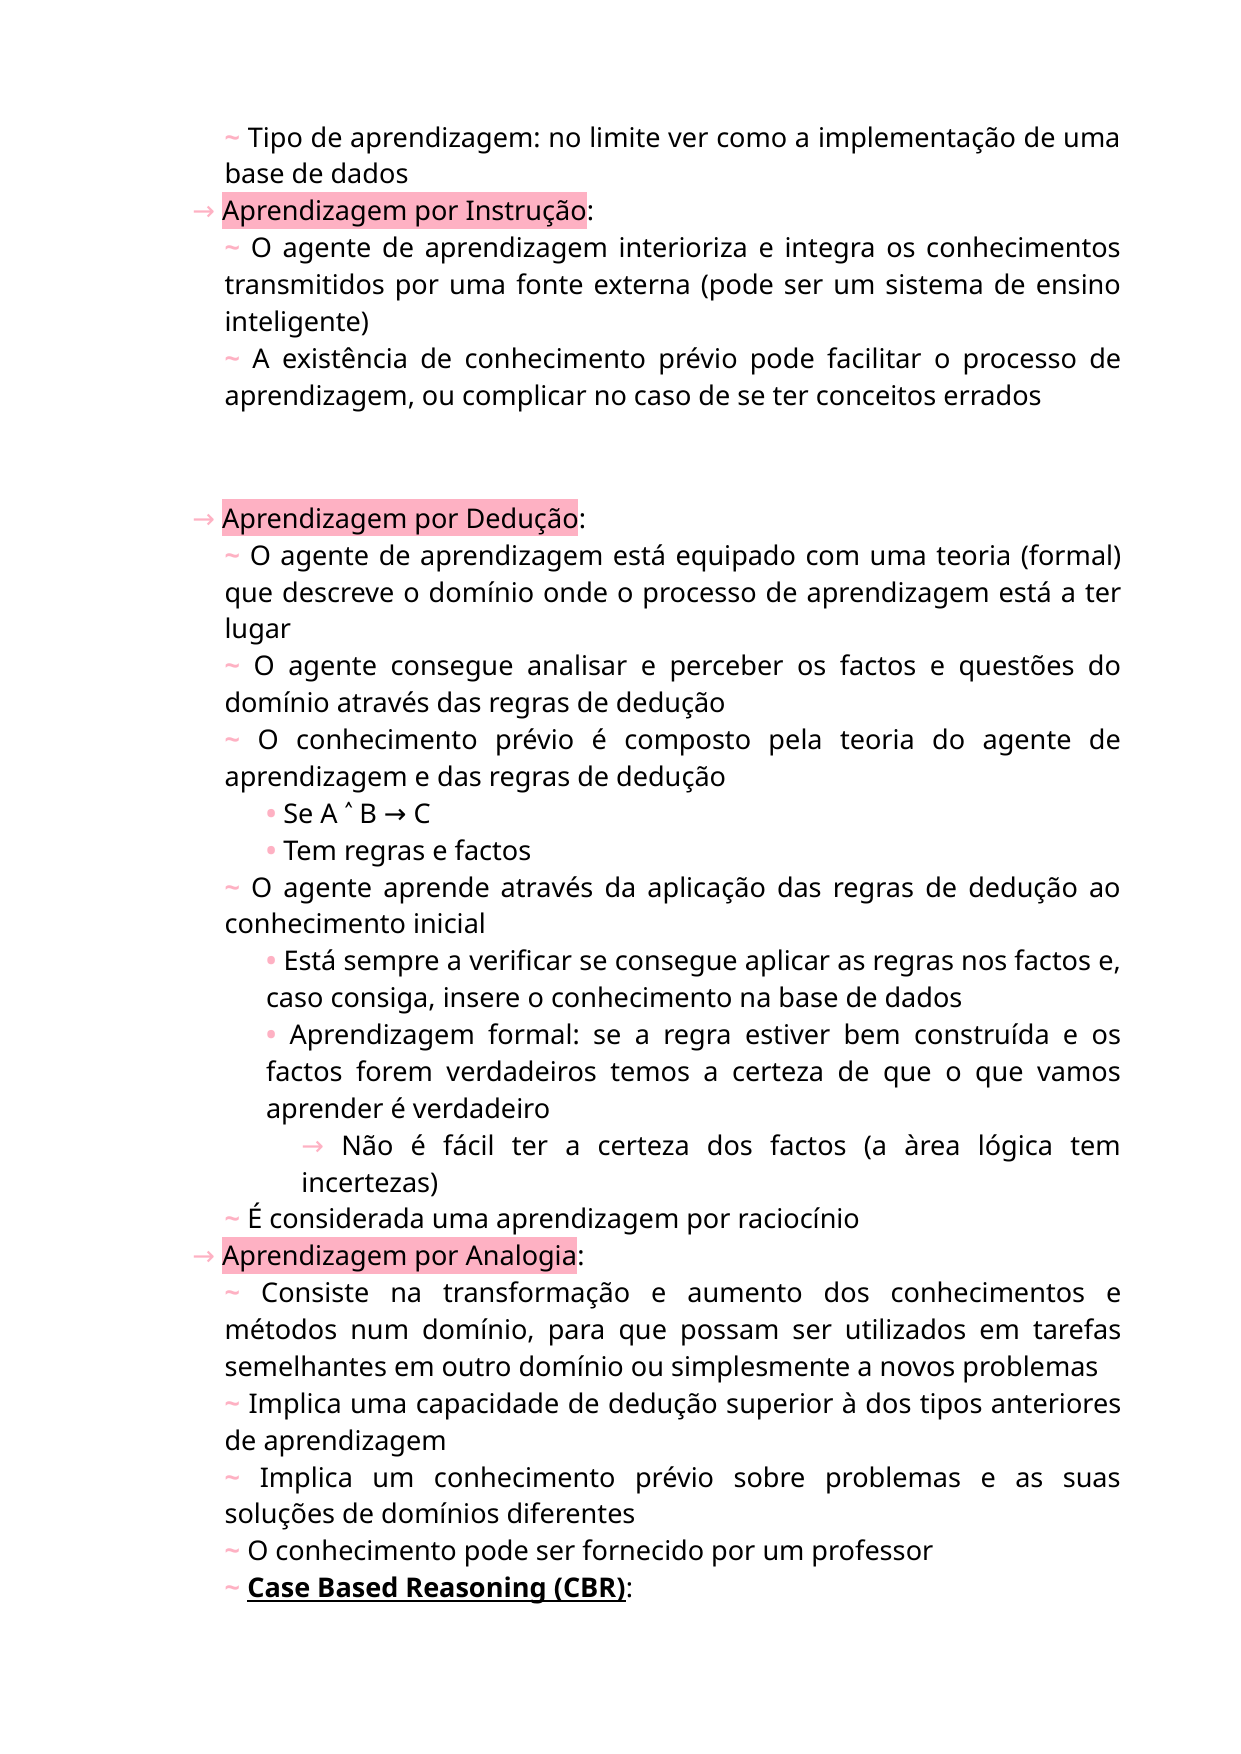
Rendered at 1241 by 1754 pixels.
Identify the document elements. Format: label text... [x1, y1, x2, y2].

text → Aprendizagem por Instrução: [192, 192, 1122, 229]
text ~ O agente consegue analisar e perceber os factos e questões do domínio através das regras de dedução [224, 647, 1122, 721]
text • Se A ˄ B → C [266, 794, 1122, 831]
text ~ O agente de aprendizagem interioriza e integra os conhecimentos transmitidos por uma fonte externa (pode ser um sistema de ensino inteligente) [224, 229, 1122, 339]
text → Não é fácil ter a certeza dos factos (a àrea lógica tem incertezas) [301, 1126, 1122, 1200]
text • Aprendizagem formal: se a regra estiver bem construída e os factos forem verdadeiros temos a certeza de que o que vamos aprender é verdadeiro [266, 1016, 1122, 1126]
text • Está sempre a verificar se consegue aplicar as regras nos factos e, caso consiga, insere o conhecimento na base de dados [266, 942, 1122, 1016]
text ~ Case Based Reasoning (CBR): [224, 1569, 1122, 1606]
text ~ O agente de aprendizagem está equipado com uma teoria (formal) que descreve o domínio onde o processo de aprendizagem está a ter lugar [224, 536, 1122, 647]
text → Aprendizagem por Analogia: [192, 1237, 1122, 1274]
text ~ O conhecimento pode ser fornecido por um professor [224, 1532, 1122, 1569]
text → Aprendizagem por Dedução: [192, 499, 1122, 536]
text ~ Implica uma capacidade de dedução superior à dos tipos anteriores de aprendizagem [224, 1384, 1122, 1458]
text ~ É considerada uma aprendizagem por raciocínio [224, 1200, 1122, 1237]
text ~ A existência de conhecimento prévio pode facilitar o processo de aprendizagem, ou complicar no caso de se ter conceitos errados [224, 339, 1122, 413]
text ~ Implica um conhecimento prévio sobre problemas e as suas soluções de domínios diferentes [224, 1458, 1122, 1532]
text ~ Consiste na transformação e aumento dos conhecimentos e métodos num domínio, para que possam ser utilizados em tarefas semelhantes em outro domínio ou simplesmente a novos problemas [224, 1274, 1122, 1384]
text ~ O conhecimento prévio é composto pela teoria do agente de aprendizagem e das regras de dedução [224, 721, 1122, 794]
text ~ O agente aprende através da aplicação das regras de dedução ao conhecimento inicial [224, 868, 1122, 942]
text ~ Tipo de aprendizagem: no limite ver como a implementação de uma base de dados [224, 118, 1122, 192]
text • Tem regras e factos [266, 831, 1122, 868]
